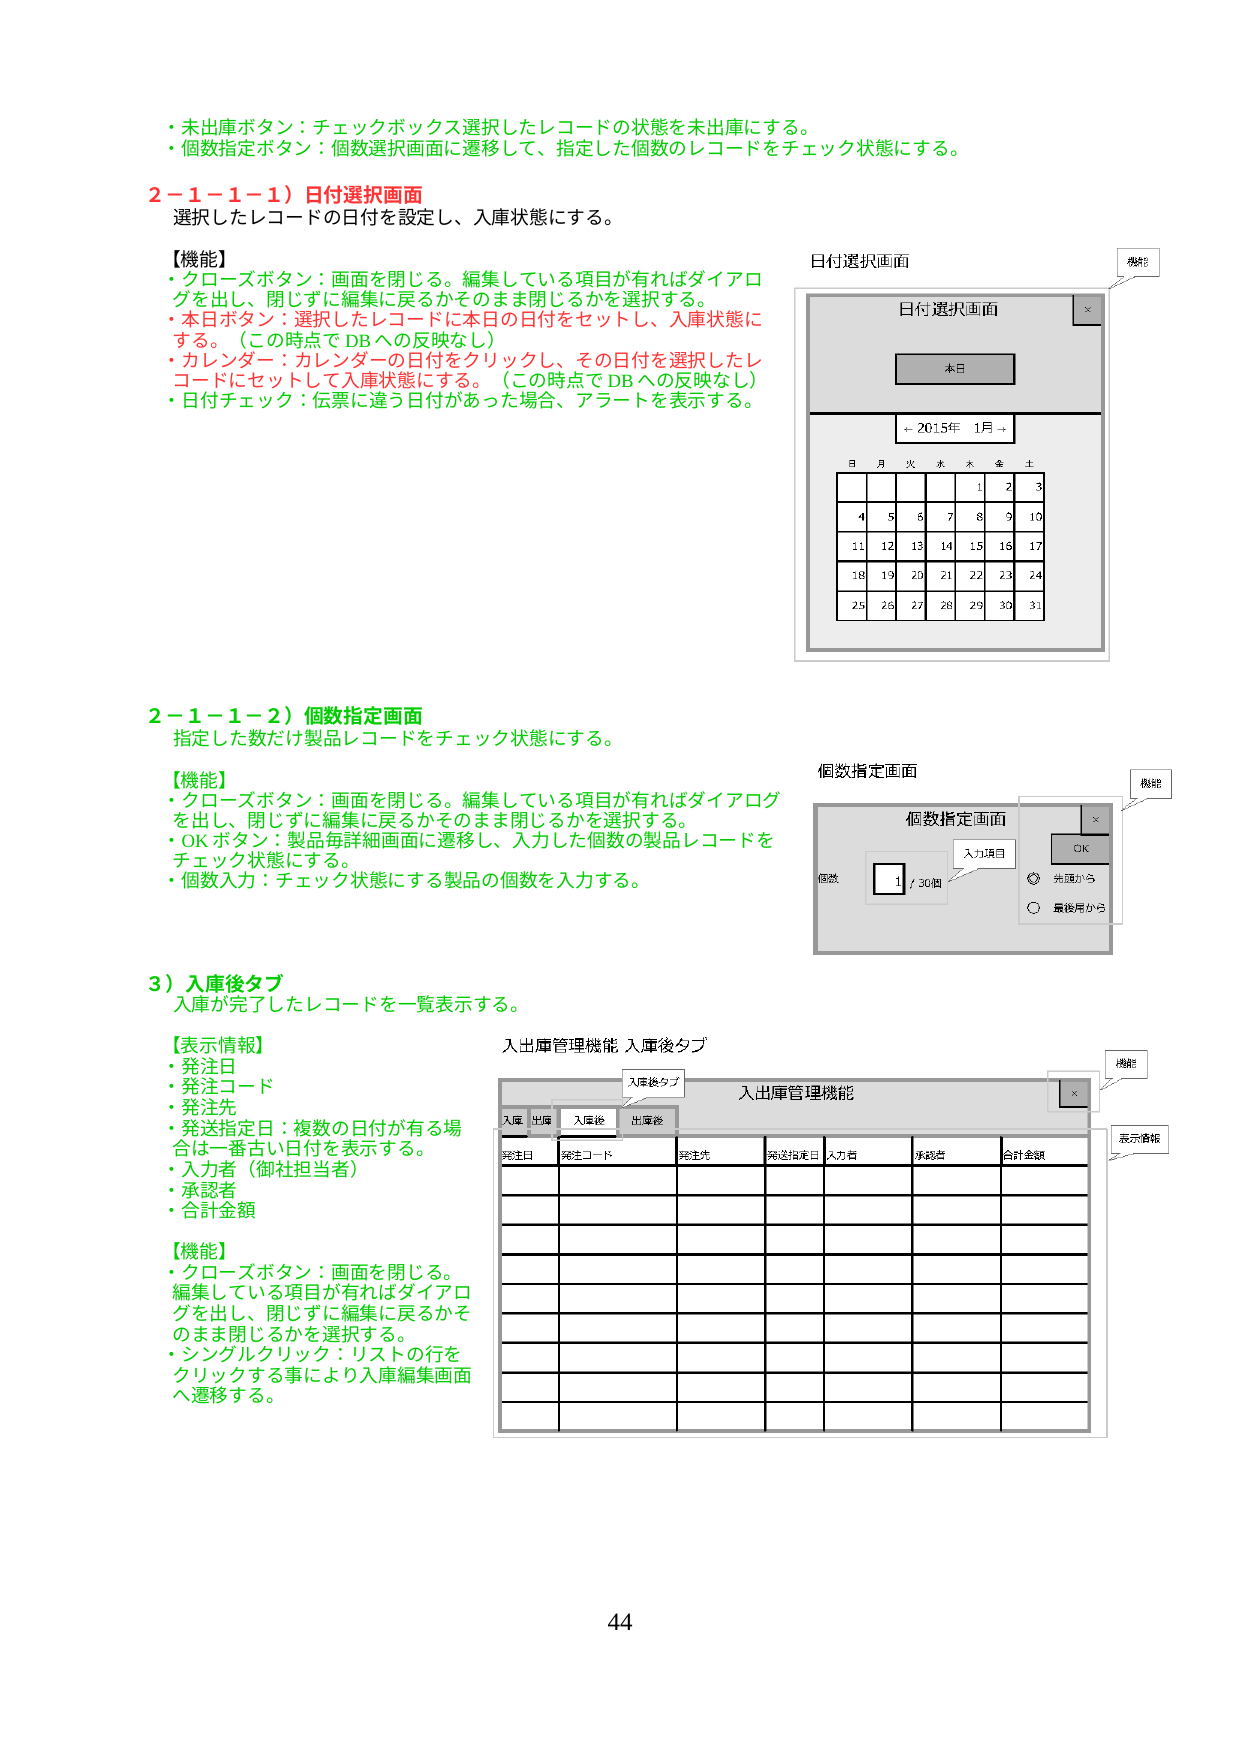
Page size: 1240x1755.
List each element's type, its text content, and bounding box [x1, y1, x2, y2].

text ・シングルクリック：リストの行をクリックする事により入庫編集画面へ遷移する。 [162, 1345, 473, 1407]
text ・カレンダー：カレンダーの日付をクリックし、その日付を選択したレコードにセットして入庫状態にする。（この時点でDBへの反映なし） [163, 351, 774, 391]
text 【機能】 [162, 250, 774, 271]
text ・個数指定ボタン：個数選択画面に遷移して、指定した個数のレコードをチェック状態にする。 [162, 139, 1121, 159]
text 【機能】 [162, 1242, 473, 1263]
text ・入力者（御社担当者） [162, 1160, 473, 1181]
text ・発注先 [162, 1098, 473, 1119]
text ・発注コード [162, 1077, 473, 1098]
text ・未出庫ボタン：チェックボックス選択したレコードの状態を未出庫にする。 [162, 118, 1121, 139]
text ・OKボタン：製品毎詳細画面に遷移し、入力した個数の製品レコードをチェック状態にする。 [163, 831, 794, 872]
text ・日付チェック：伝票に違う日付があった場合、アラートを表示する。 [163, 391, 774, 411]
text ・クローズボタン：画面を閉じる。編集している項目が有ればダイアログを出し、閉じずに編集に戻るかそのまま閉じるかを選択する。 [162, 1263, 473, 1345]
text 指定した数だけ製品レコードをチェック状態にする。 [162, 729, 1121, 749]
text ・クローズボタン：画面を閉じる。編集している項目が有ればダイアログを出し、閉じずに編集に戻るかそのまま閉じるかを選択する。 [163, 791, 794, 831]
text ・発送指定日：複数の日付が有る場合は一番古い日付を表示する。 [162, 1119, 473, 1160]
text ２－１－１－２）個数指定画面 [146, 700, 1121, 729]
text ２－１－１－１）日付選択画面 [146, 179, 1121, 208]
text ・本日ボタン：選択したレコードに本日の日付をセットし、入庫状態にする。（この時点でDBへの反映なし） [163, 311, 774, 351]
text 入庫が完了したレコードを一覧表示する。 [162, 996, 1121, 1016]
text ３）入庫後タブ [146, 975, 1121, 996]
text ・承認者 [162, 1181, 473, 1201]
picture [794, 760, 1192, 974]
text ・合計金額 [162, 1201, 473, 1222]
text 【表示情報】 [162, 1036, 1121, 1057]
text ・発注日 [162, 1057, 473, 1077]
text ・クローズボタン：画面を閉じる。編集している項目が有ればダイアログを出し、閉じずに編集に戻るかそのまま閉じるかを選択する。 [163, 271, 774, 311]
picture [774, 246, 1181, 681]
text 【機能】 [162, 770, 794, 791]
picture [473, 1037, 1187, 1459]
text 選択したレコードの日付を設定し、入庫状態にする。 [162, 208, 1121, 229]
text ・個数入力：チェック状態にする製品の個数を入力する。 [163, 872, 794, 892]
